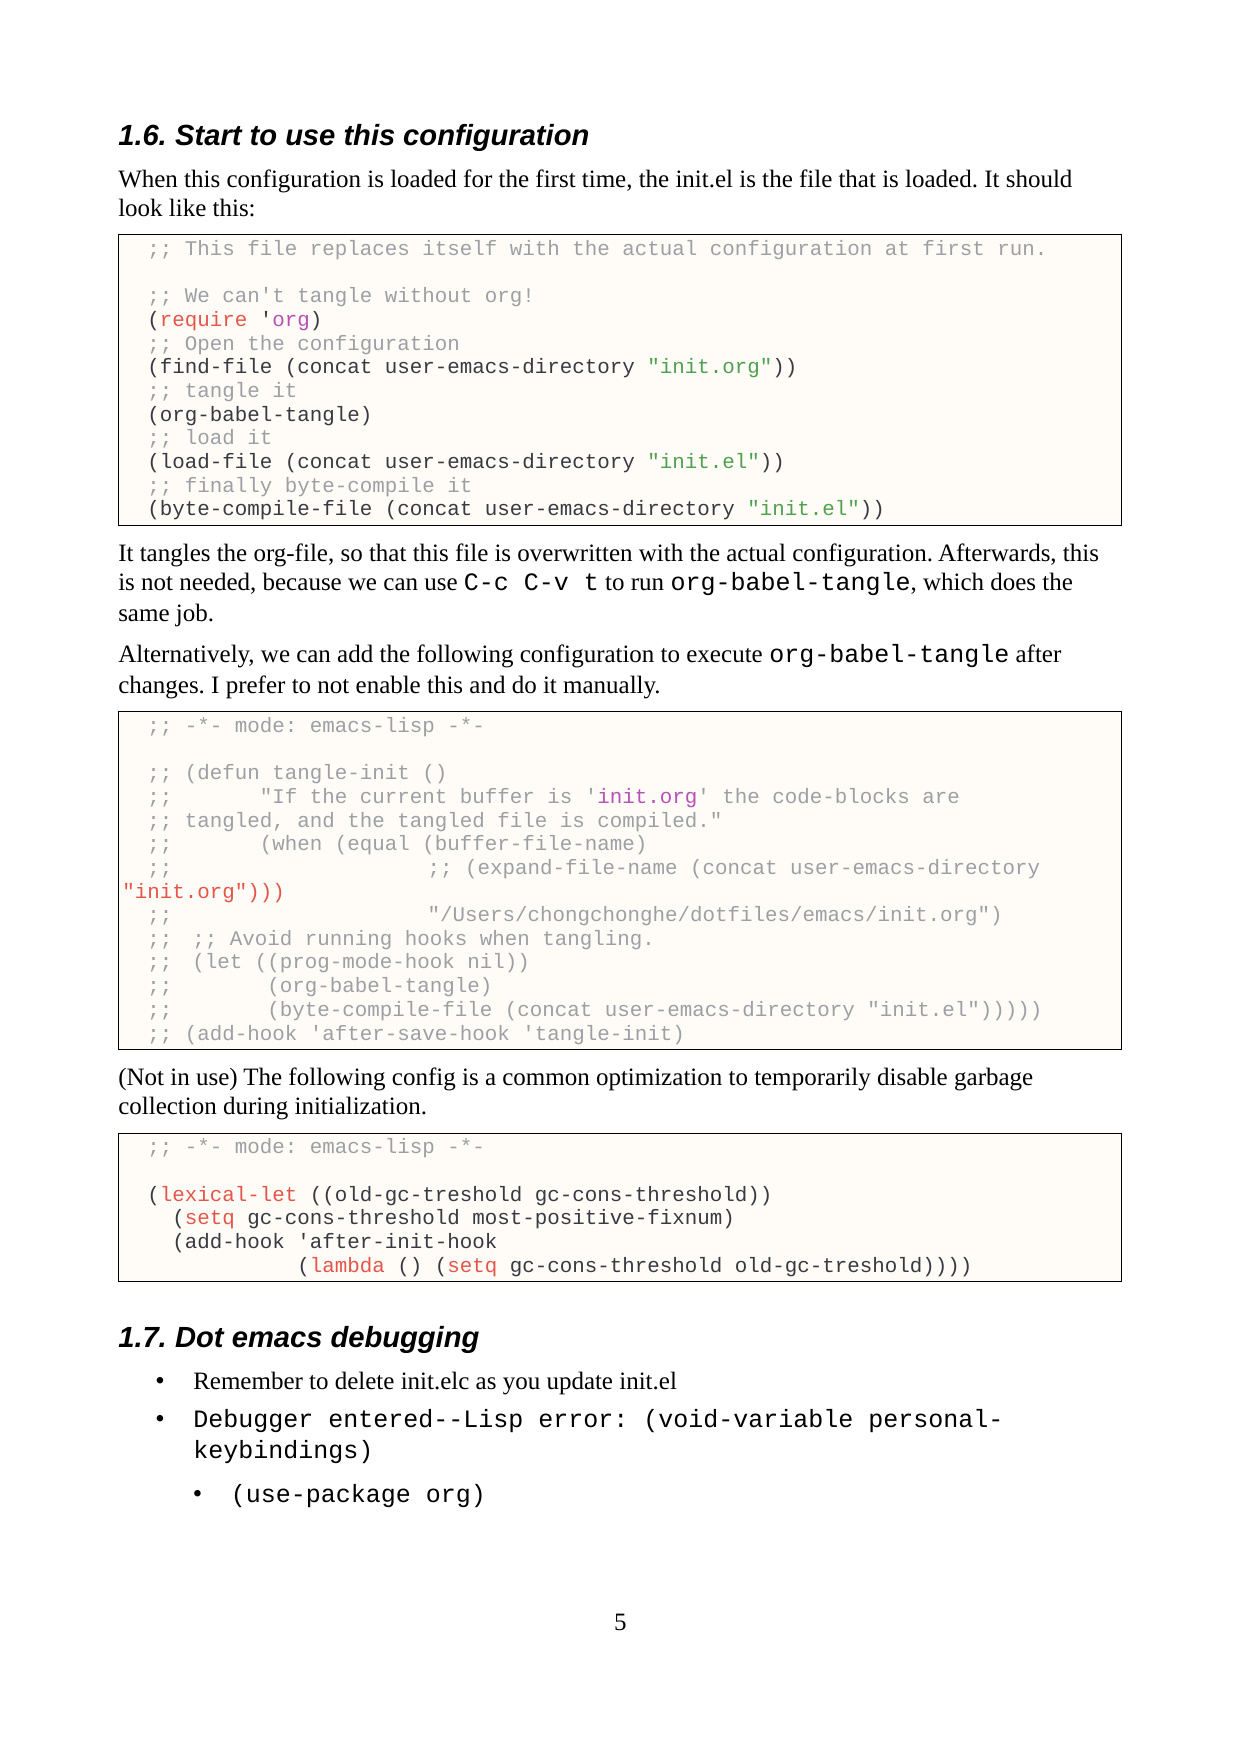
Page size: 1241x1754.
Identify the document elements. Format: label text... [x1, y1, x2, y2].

text ;; tangle it [119, 376, 1121, 400]
text ;; load it [119, 423, 1121, 447]
text ;; tangled, and the tangled file is compiled." [119, 806, 1121, 829]
text ;; -*- mode: emacs-lisp -*- [119, 1134, 1121, 1156]
text ;; finally byte-compile it [119, 471, 1121, 494]
text When this configuration is loaded for the first time, the init.el is the file that is loaded. It should look like this: [118, 164, 1122, 222]
text ;; Open the configuration [119, 329, 1121, 352]
text ;; ;; Avoid running hooks when tangling. [119, 924, 1121, 948]
text (lexical-let ((old-gc-treshold gc-cons-threshold)) [119, 1180, 1121, 1203]
text ;; (when (equal (buffer-file-name) [119, 829, 1121, 853]
text It tangles the org-file, so that this file is overwritten with the actual configuration. Afterwards, this is not needed, because we can use C-c C-v t to run org-babel-tangle, which does the same job. [118, 538, 1122, 627]
text (setq gc-cons-threshold most-positive-fixnum) [119, 1203, 1121, 1227]
text ;; (defun tangle-init () [119, 758, 1121, 782]
text (byte-compile-file (concat user-emacs-directory "init.el")) [119, 494, 1121, 525]
text (require 'org) [119, 305, 1121, 329]
text ;; We can't tangle without org! [119, 281, 1121, 305]
text ;; (byte-compile-file (concat user-emacs-directory "init.el"))))) [119, 995, 1121, 1018]
text (load-file (concat user-emacs-directory "init.el")) [119, 447, 1121, 471]
text Alternatively, we can add the following configuration to execute org-babel-tangle after changes. I prefer to not enable this and do it manually. [118, 639, 1122, 699]
text (find-file (concat user-emacs-directory "init.org")) [119, 352, 1121, 376]
text (org-babel-tangle) [119, 400, 1121, 423]
list Remember to delete init.elc as you update init.el [156, 1366, 1122, 1394]
text ;; This file replaces itself with the actual configuration at first run. [119, 235, 1121, 258]
list Debugger entered--Lisp error: (void-variable personal-keybindings) [156, 1407, 1122, 1466]
text ;; (let ((prog-mode-hook nil)) [119, 948, 1121, 971]
text (Not in use) The following config is a common optimization to temporarily disable garbage collection during initialization. [118, 1062, 1122, 1120]
text ;; -*- mode: emacs-lisp -*- [119, 712, 1121, 735]
text ;; (add-hook 'after-save-hook 'tangle-init) [119, 1018, 1121, 1049]
list (use-package org) [193, 1479, 1122, 1509]
text ;; (org-babel-tangle) [119, 971, 1121, 995]
text (lambda () (setq gc-cons-threshold old-gc-treshold)))) [119, 1251, 1121, 1281]
subtitle Dot emacs debugging [118, 1320, 1122, 1353]
text (add-hook 'after-init-hook [119, 1227, 1121, 1251]
text ;; "If the current buffer is 'init.org' the code-blocks are [119, 782, 1121, 806]
subtitle Start to use this configuration [118, 118, 1122, 152]
text ;; ;; (expand-file-name (concat user-emacs-directory "init.org"))) [119, 853, 1121, 900]
text ;; "/Users/chongchonghe/dotfiles/emacs/init.org") [119, 900, 1121, 924]
